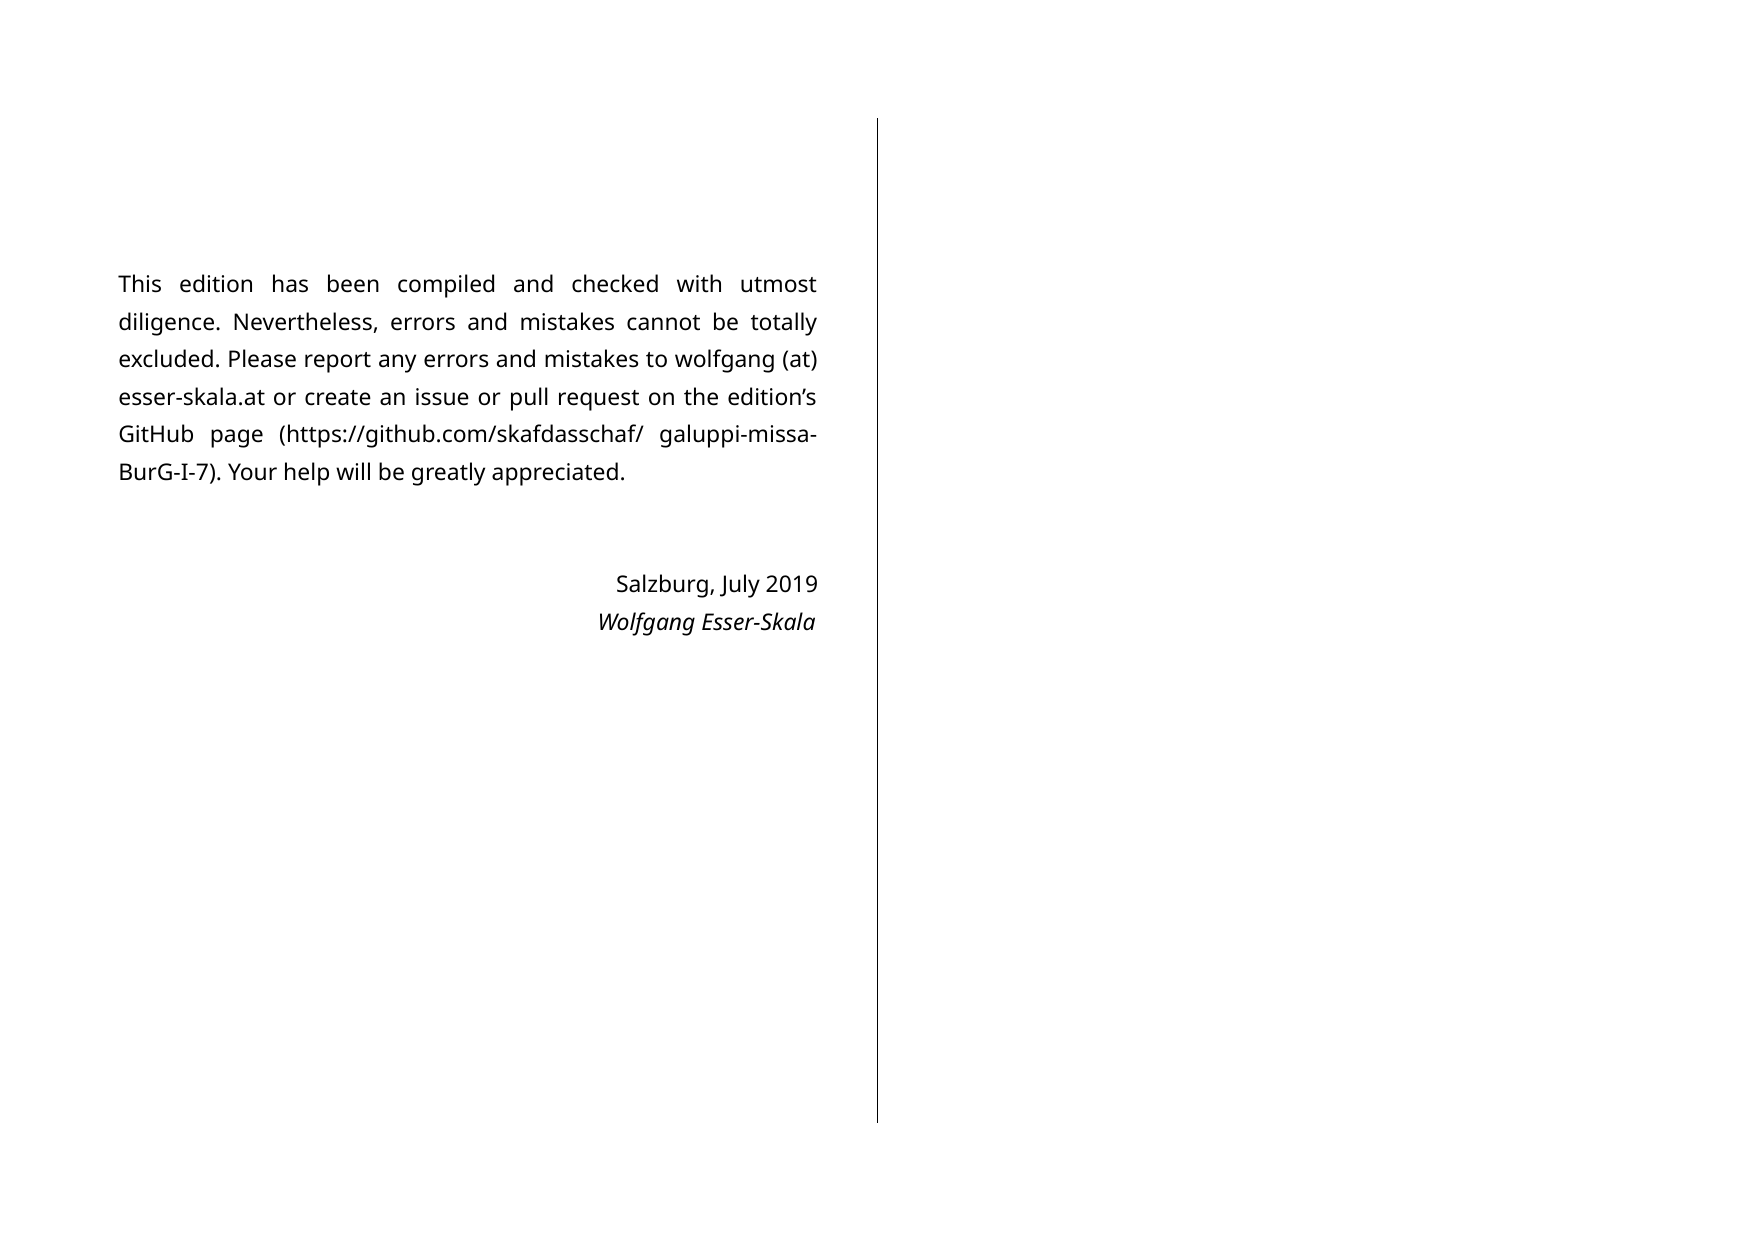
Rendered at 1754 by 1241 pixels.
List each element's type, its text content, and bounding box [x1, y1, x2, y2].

text [118, 118, 818, 262]
text This edition has been compiled and checked with utmost diligence. Nevertheless, errors and mistakes cannot be totally excluded. Please report any errors and mistakes to wolfgang (at) esser-skala.at or create an issue or pull request on the edition’s GitHub page (https://github.com/skafdasschaf/ galuppi-missa-BurG-I-7). Your help will be greatly appreciated. [118, 268, 818, 487]
text Salzburg, July 2019 Wolfgang Esser-Skala [118, 568, 818, 637]
